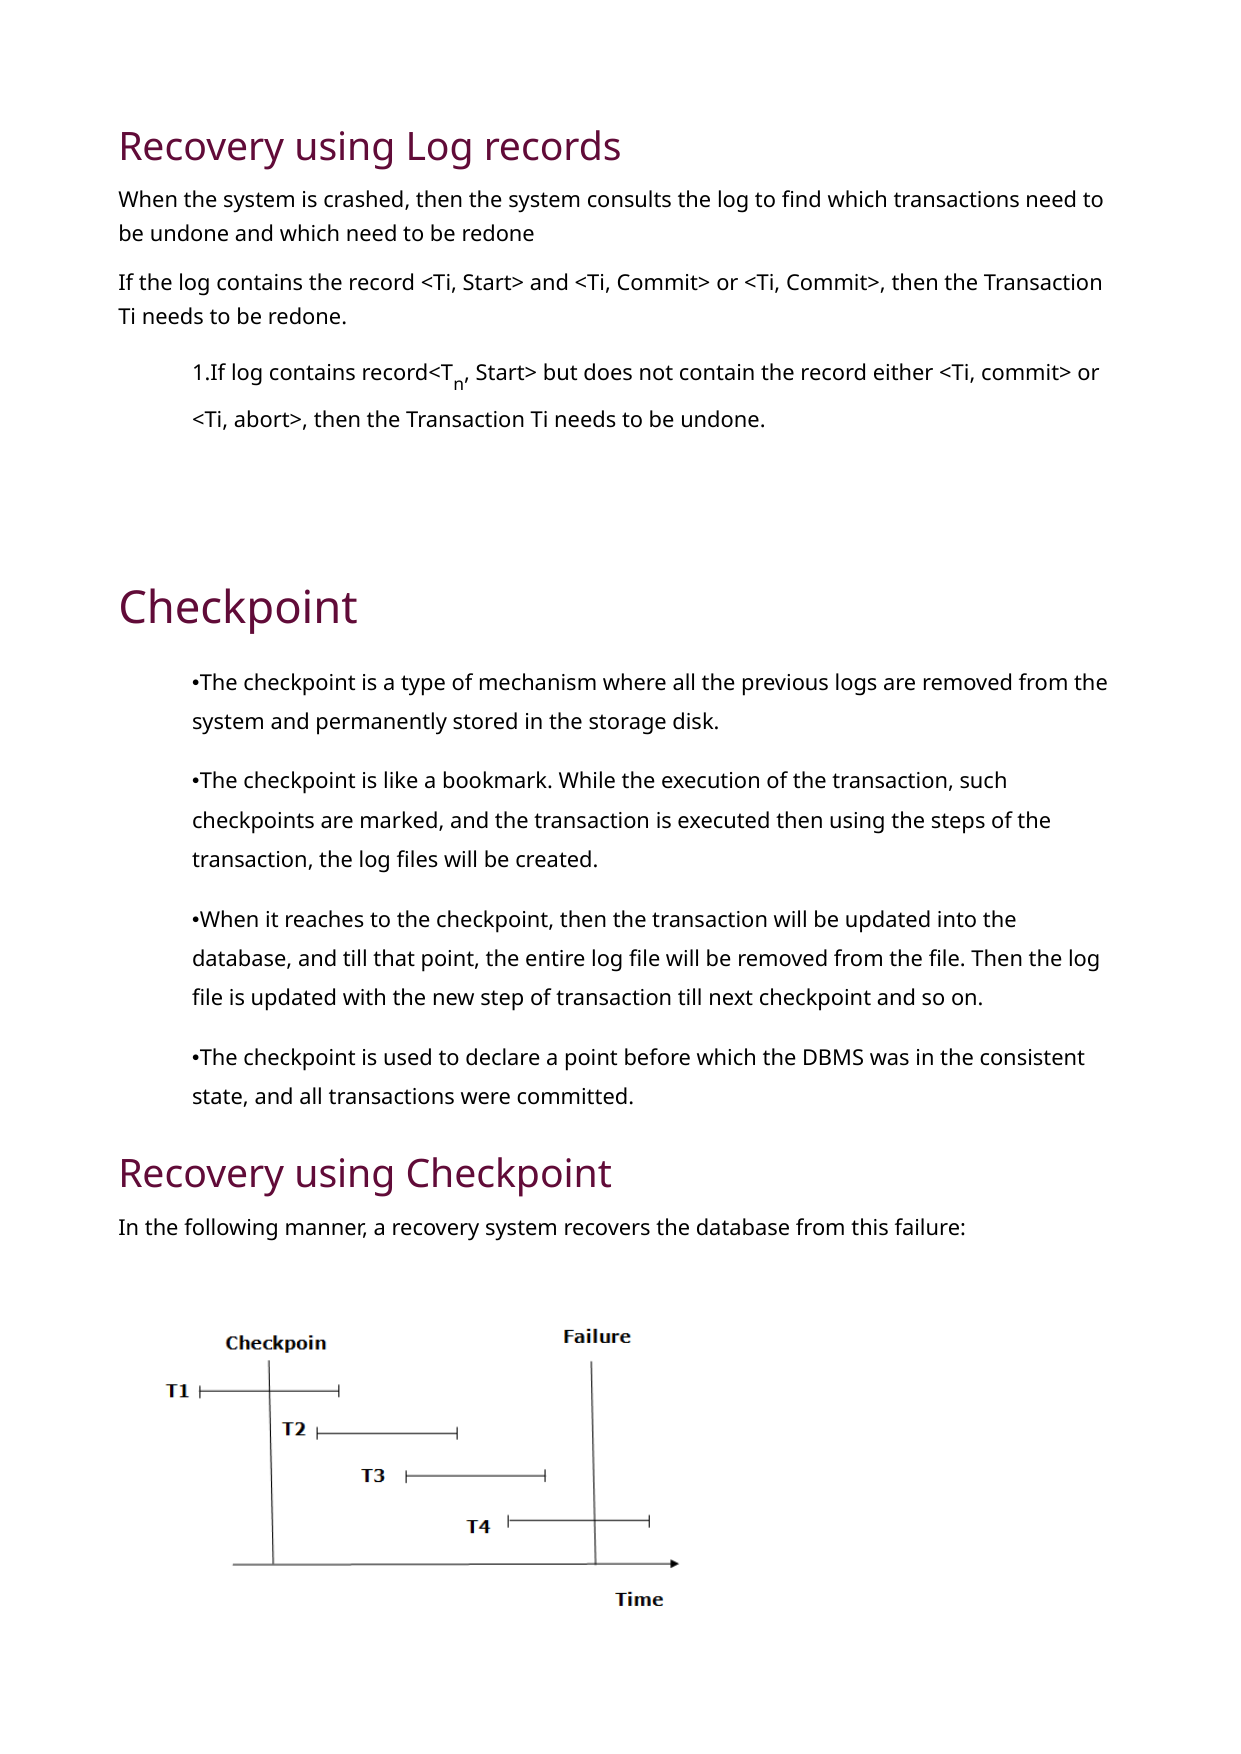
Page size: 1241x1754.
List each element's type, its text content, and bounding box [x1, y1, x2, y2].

list The checkpoint is like a bookmark. While the execution of the transaction, such checkpoints are marked, and the transaction is executed then using the steps of the transaction, the log files will be created. [118, 756, 1122, 873]
list If log contains record<Tn, Start> but does not contain the record either <Ti, commit> or <Ti, abort>, then the Transaction Ti needs to be undone. [118, 356, 1122, 434]
list The checkpoint is used to declare a point before which the DBMS was in the consistent state, and all transactions were committed. [118, 1032, 1122, 1110]
subtitle Checkpoint [118, 575, 1122, 636]
subtitle Recovery using Checkpoint [118, 1146, 1122, 1199]
list When it reaches to the checkpoint, then the transaction will be updated into the database, and till that point, the entire log file will be removed from the file. Then the log file is updated with the new step of transaction till next checkpoint and so on. [118, 894, 1122, 1011]
picture [118, 1293, 690, 1631]
subtitle Recovery using Log records [118, 118, 1122, 171]
list The checkpoint is a type of mechanism where all the previous logs are removed from the system and permanently stored in the storage disk. [118, 657, 1122, 735]
text If the log contains the record <Ti, Start> and <Ti, Commit> or <Ti, Commit>, then the Transaction Ti needs to be redone. [118, 267, 1122, 331]
text In the following manner, a recovery system recovers the database from this failure: [118, 1212, 1122, 1241]
text When the system is crashed, then the system consults the log to find which transactions need to be undone and which need to be redone [118, 184, 1122, 248]
